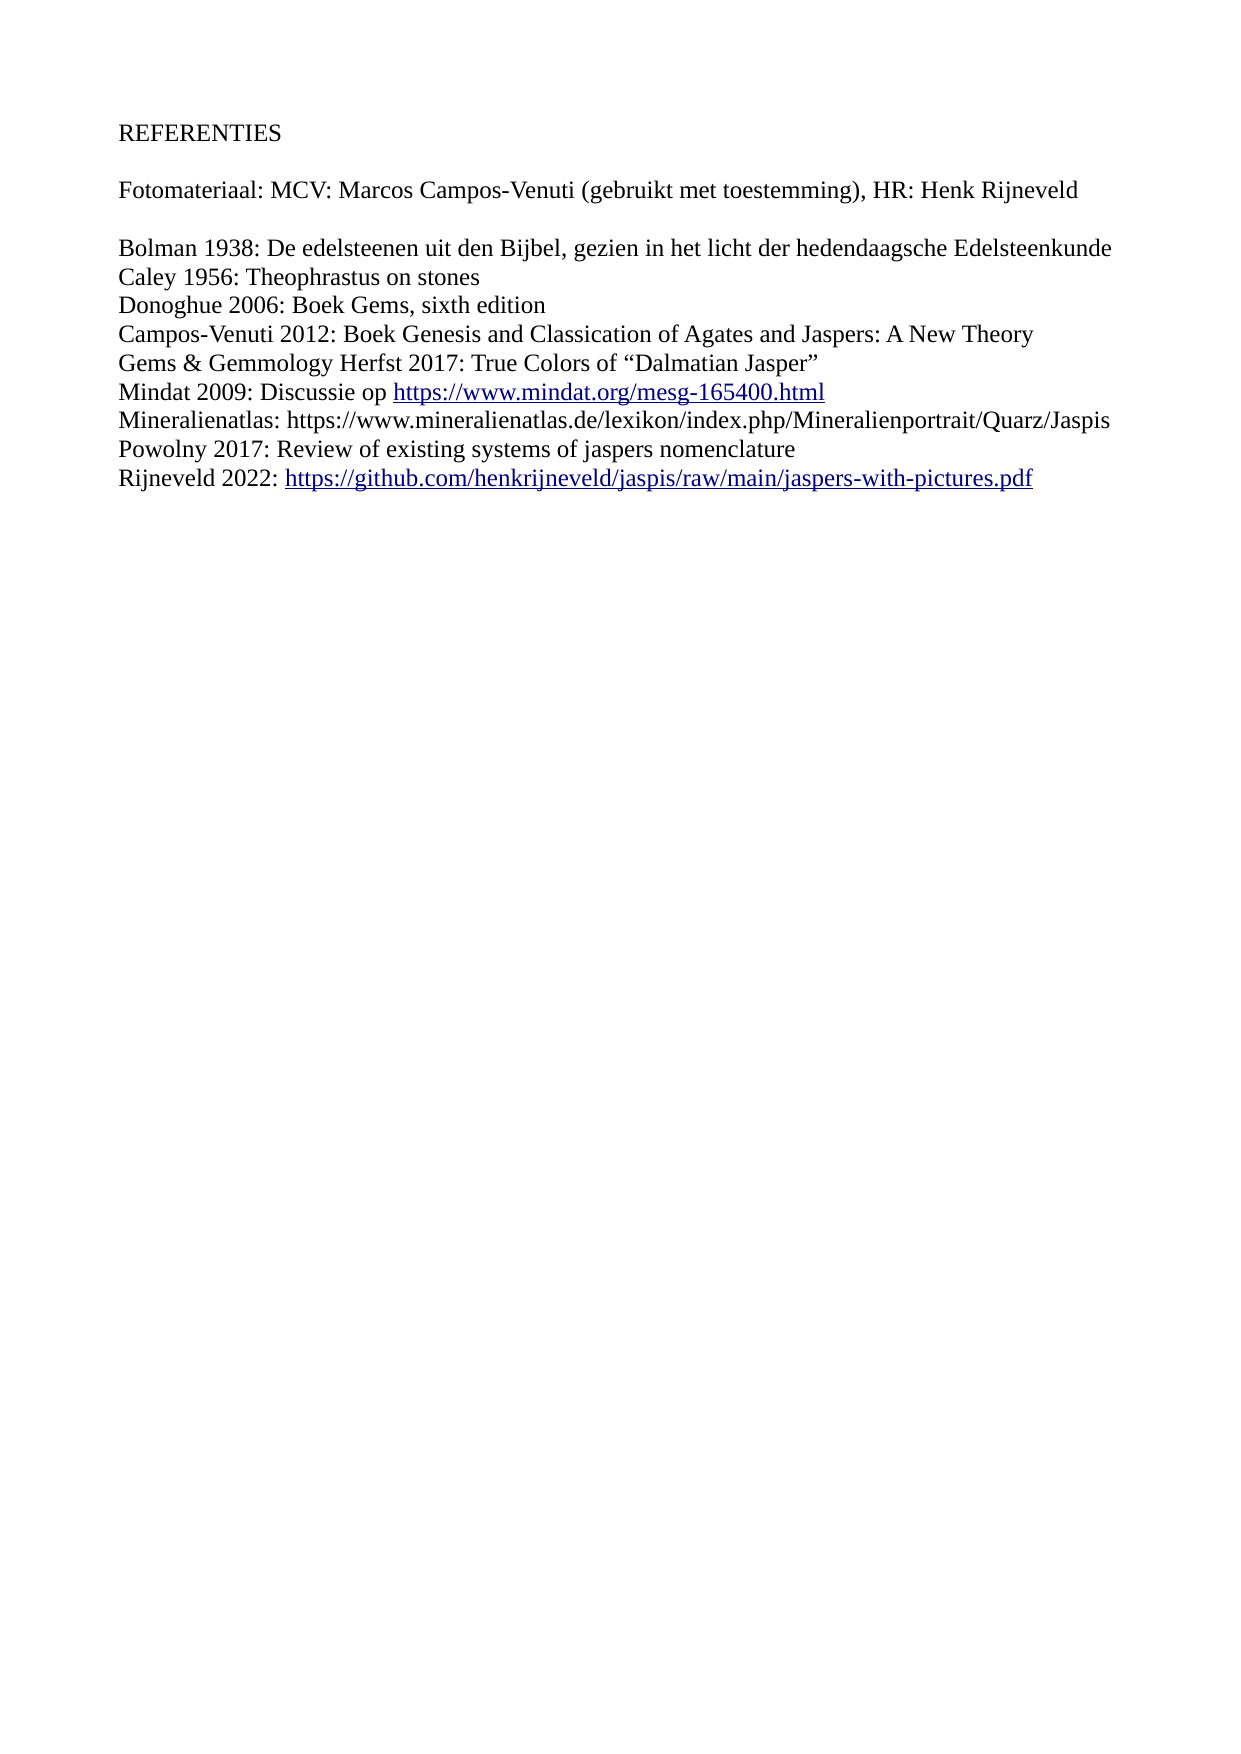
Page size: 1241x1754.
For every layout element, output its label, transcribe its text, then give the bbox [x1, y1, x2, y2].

text Gems & Gemmology Herfst 2017: True Colors of “Dalmatian Jasper” [118, 348, 1122, 377]
text Mineralienatlas: https://www.mineralienatlas.de/lexikon/index.php/Mineralienportrait/Quarz/Jaspis [118, 406, 1122, 434]
text Caley 1956: Theophrastus on stones [118, 262, 1122, 291]
text Mindat 2009: Discussie op https://www.mindat.org/mesg-165400.html [118, 377, 1122, 406]
text Rijneveld 2022: https://github.com/henkrijneveld/jaspis/raw/main/jaspers-with-pictures.pdf [118, 463, 1122, 492]
text Bolman 1938: De edelsteenen uit den Bijbel, gezien in het licht der hedendaagsche Edelsteenkunde [118, 233, 1122, 262]
text Donoghue 2006: Boek Gems, sixth edition [118, 291, 1122, 319]
text Campos-Venuti 2012: Boek Genesis and Classication of Agates and Jaspers: A New Theory [118, 319, 1122, 348]
text Powolny 2017: Review of existing systems of jaspers nomenclature [118, 434, 1122, 463]
text REFERENTIES [118, 118, 1122, 147]
text Fotomateriaal: MCV: Marcos Campos-Venuti (gebruikt met toestemming), HR: Henk Rijneveld [118, 176, 1122, 204]
